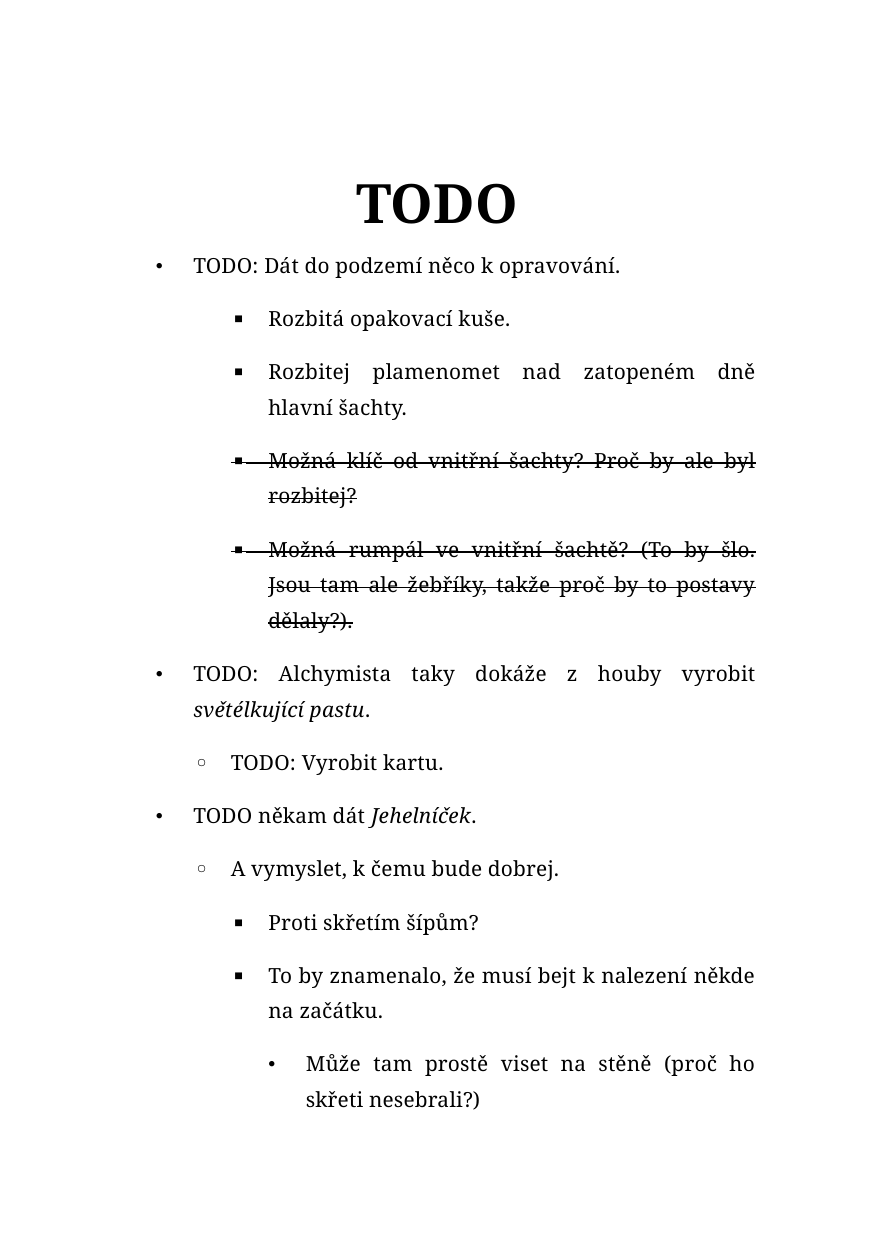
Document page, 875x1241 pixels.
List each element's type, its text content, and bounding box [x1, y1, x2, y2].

list Možná rumpál ve vnitřní šachtě? (To by šlo. Jsou tam ale žebříky, takže proč by to postavy dělaly?). [231, 535, 756, 551]
subtitle TODO [118, 165, 756, 239]
list Proti skřetím šípům? [231, 908, 756, 936]
list To by znamenalo, že musí bejt k nalezení někde na začátku. [231, 961, 756, 1025]
list TODO někam dát Jehelníček. [156, 801, 756, 829]
list Možná klíč od vnitřní šachty? Proč by ale byl rozbitej? [231, 463, 756, 510]
list Rozbitej plamenomet nad zatopeném dně hlavní šachty. [231, 357, 756, 421]
list Možná rumpál ve vnitřní šachtě? (To by šlo. Jsou tam ale žebříky, takže proč by to postavy dělaly?). [231, 552, 756, 634]
list TODO: Vyrobit kartu. [193, 748, 756, 776]
list TODO: Alchymista taky dokáže z houby vyrobit světélkující pastu. [156, 659, 756, 723]
list TODO: Dát do podzemí něco k opravování. [156, 251, 756, 279]
list Rozbitá opakovací kuše. [231, 304, 756, 333]
list Možná klíč od vnitřní šachty? Proč by ale byl rozbitej? [231, 446, 756, 462]
list A vymyslet, k čemu bude dobrej. [193, 854, 756, 883]
list Může tam prostě viset na stěně (proč ho skřeti nesebrali?) [268, 1049, 756, 1113]
